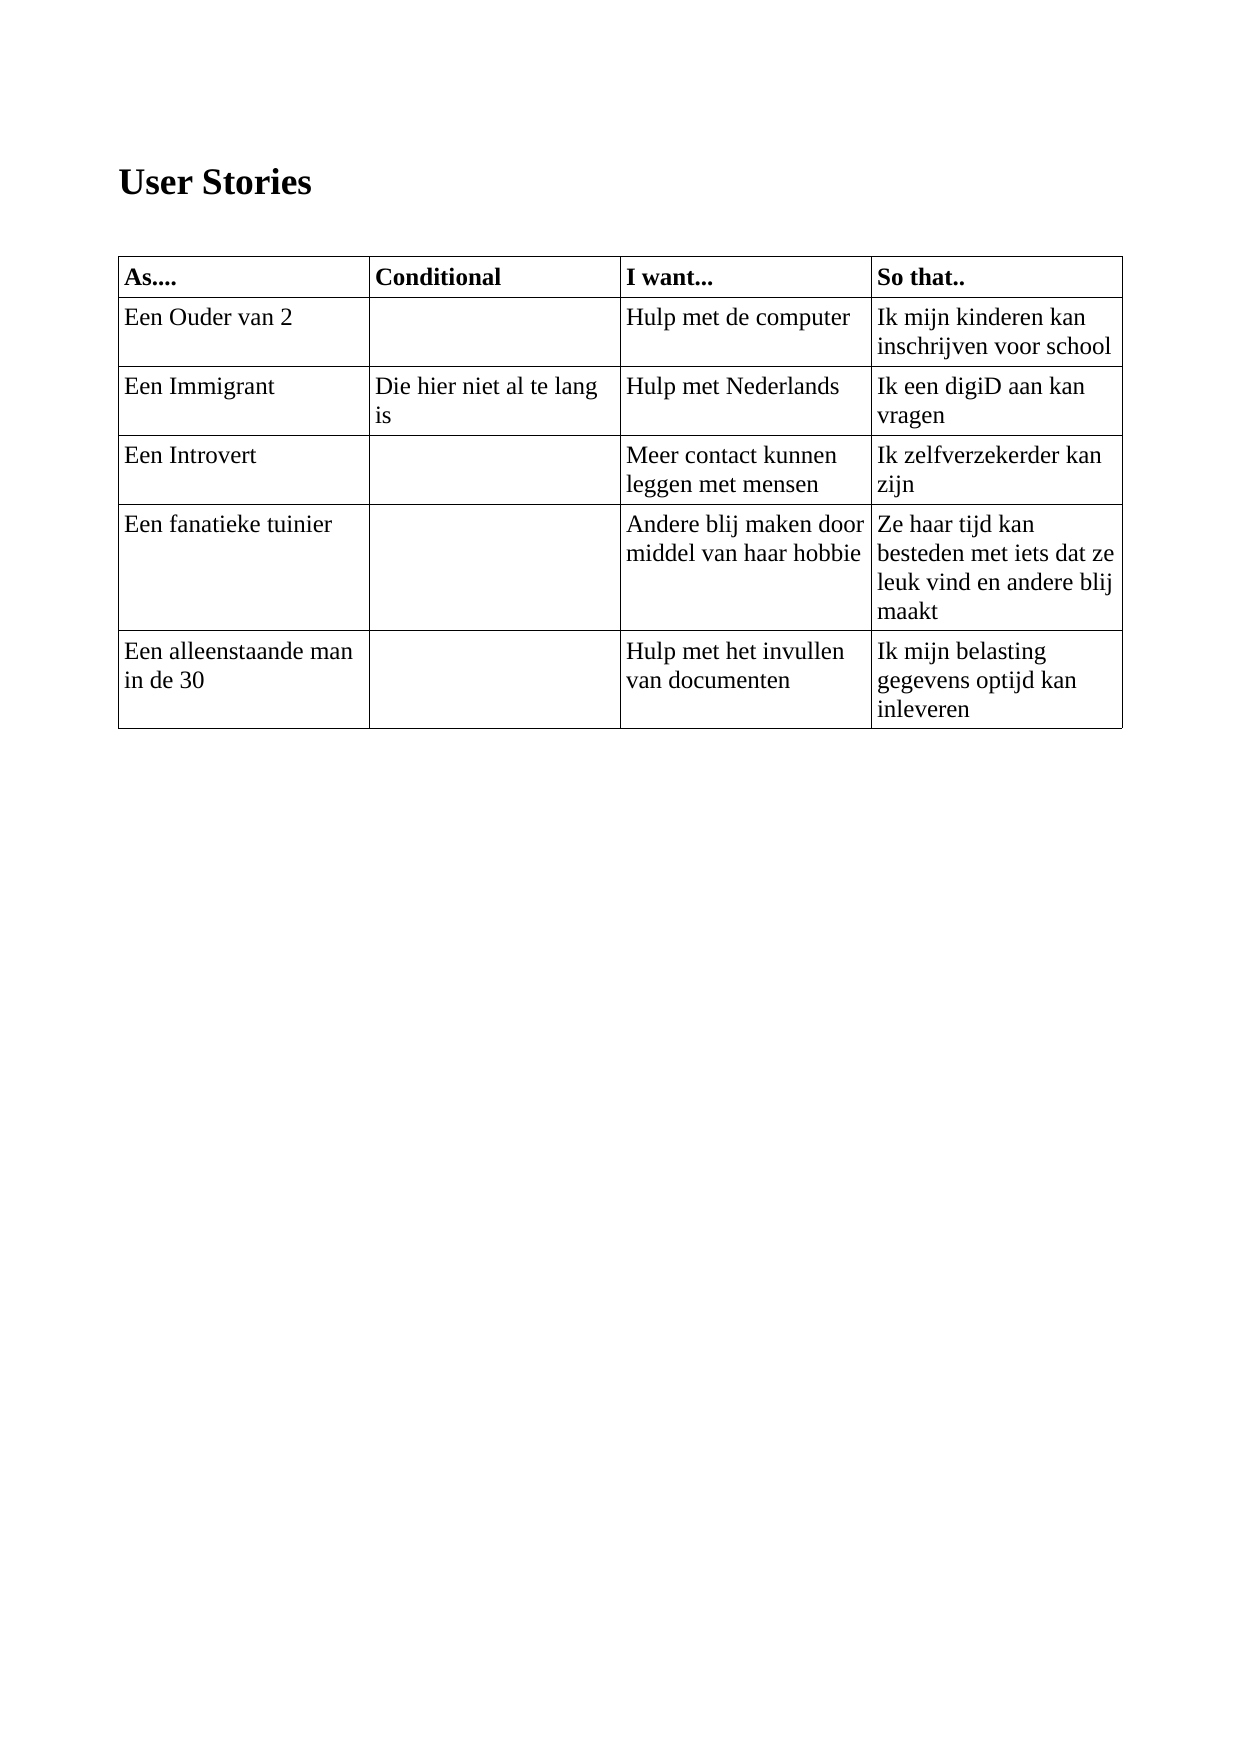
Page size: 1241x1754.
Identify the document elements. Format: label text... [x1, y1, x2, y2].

table_cell Een Introvert [119, 436, 369, 504]
table_header I want... [621, 257, 871, 297]
table_cell Ik mijn belasting gegevens optijd kan inleveren [872, 631, 1122, 728]
table_cell Een Ouder van 2 [119, 298, 369, 366]
table_cell [370, 505, 620, 630]
table_cell Ik mijn kinderen kan inschrijven voor school [872, 298, 1122, 366]
table_cell [370, 298, 620, 366]
table_cell Hulp met de computer [621, 298, 871, 366]
table_cell Hulp met Nederlands [621, 367, 871, 435]
table_cell [370, 631, 620, 728]
table_header So that.. [872, 257, 1122, 297]
table_cell Meer contact kunnen leggen met mensen [621, 436, 871, 504]
table_cell Ik zelfverzekerder kan zijn [872, 436, 1122, 504]
table_cell Ik een digiD aan kan vragen [872, 367, 1122, 435]
table_cell Hulp met het invullen van documenten [621, 631, 871, 728]
table_cell Een Immigrant [119, 367, 369, 435]
table_cell [370, 436, 620, 504]
table_cell Een alleenstaande man in de 30 [119, 631, 369, 728]
table_cell Andere blij maken door middel van haar hobbie [621, 505, 871, 630]
table_cell Een fanatieke tuinier [119, 505, 369, 630]
table_cell Ze haar tijd kan besteden met iets dat ze leuk vind en andere blij maakt [872, 505, 1122, 630]
table_cell Die hier niet al te lang is [370, 367, 620, 435]
table_header As.... [119, 257, 369, 297]
text User Stories [118, 159, 1122, 202]
table_header Conditional [370, 257, 620, 297]
